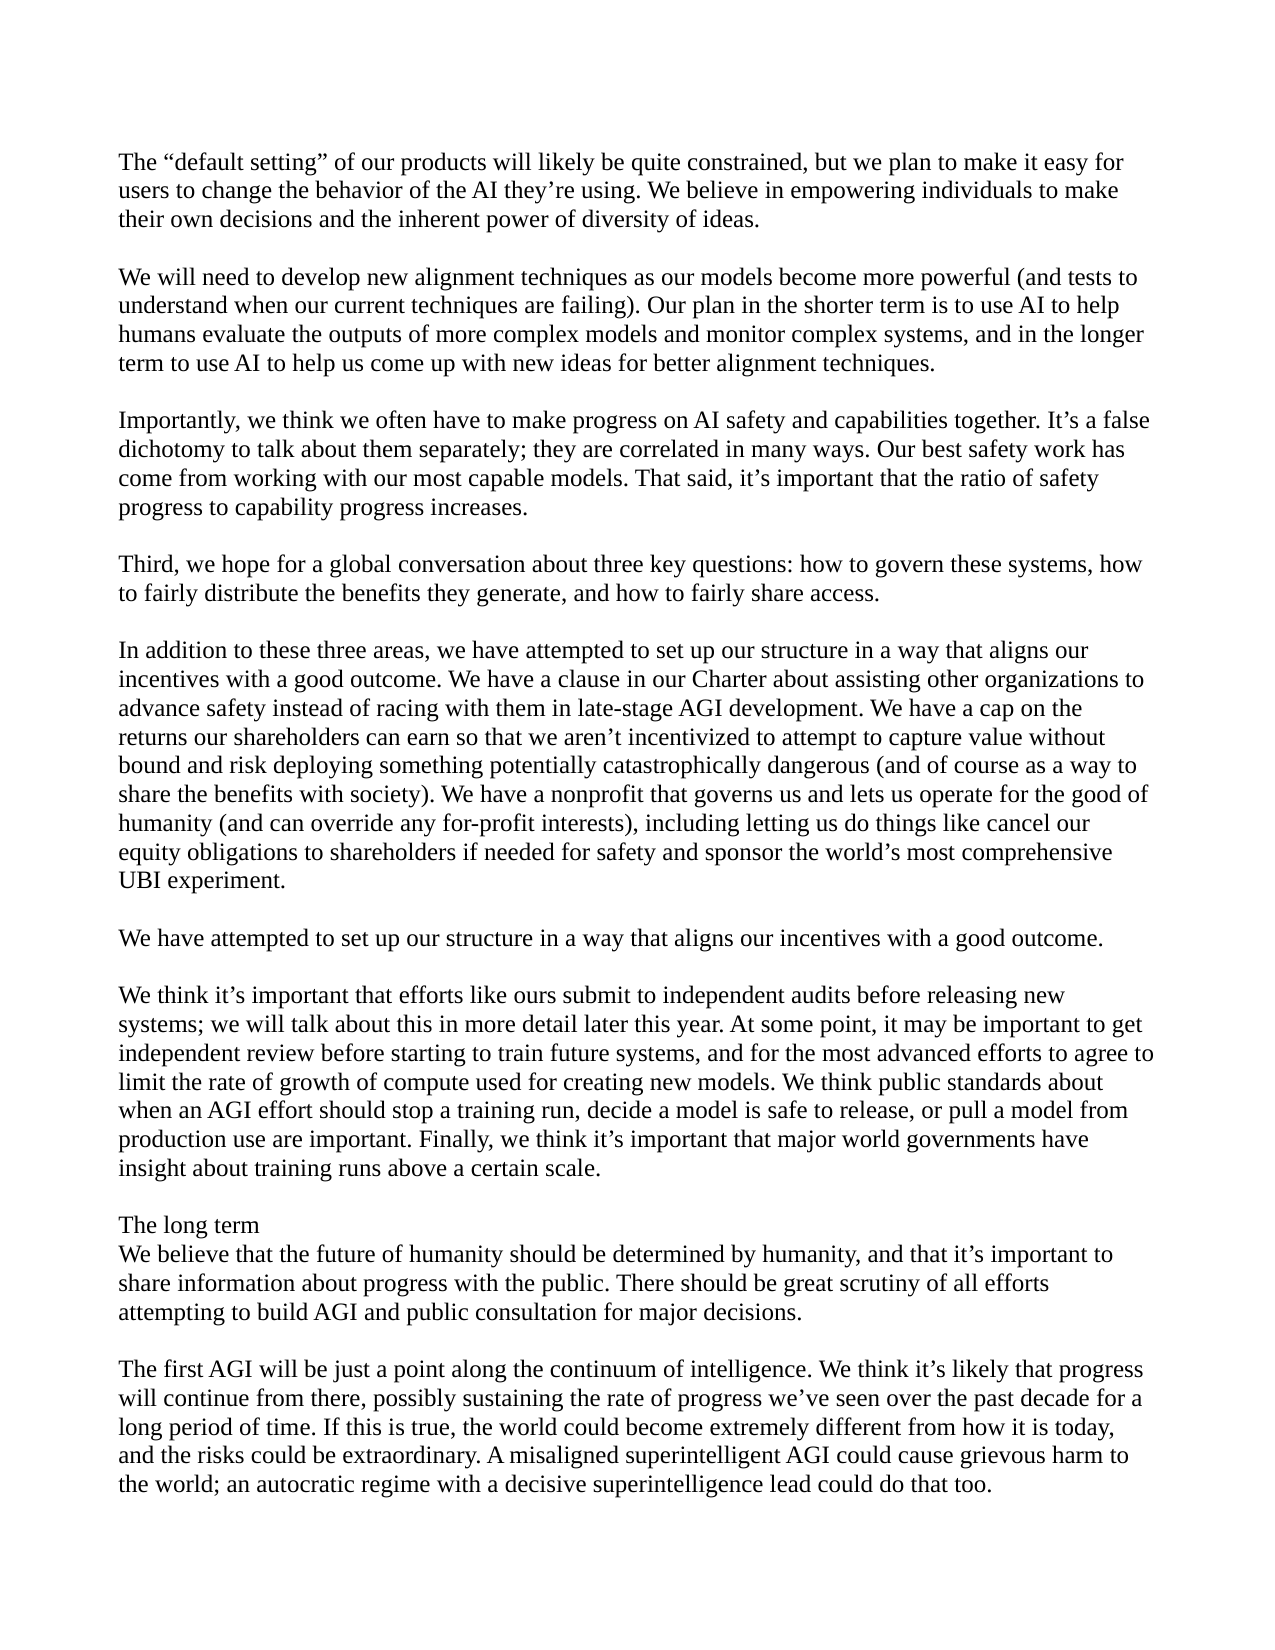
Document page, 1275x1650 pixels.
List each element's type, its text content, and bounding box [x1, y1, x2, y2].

text We will need to develop new alignment techniques as our models become more powerful (and tests to understand when our current techniques are failing). Our plan in the shorter term is to use AI to help humans evaluate the outputs of more complex models and monitor complex systems, and in the longer term to use AI to help us come up with new ideas for better alignment techniques. [118, 262, 1157, 377]
text The “default setting” of our products will likely be quite constrained, but we plan to make it easy for users to change the behavior of the AI they’re using. We believe in empowering individuals to make their own decisions and the inherent power of diversity of ideas. [118, 147, 1157, 233]
text We think it’s important that efforts like ours submit to independent audits before releasing new systems; we will talk about this in more detail later this year. At some point, it may be important to get independent review before starting to train future systems, and for the most advanced efforts to agree to limit the rate of growth of compute used for creating new models. We think public standards about when an AGI effort should stop a training run, decide a model is safe to release, or pull a model from production use are important. Finally, we think it’s important that major world governments have insight about training runs above a certain scale. [118, 981, 1157, 1182]
text We have attempted to set up our structure in a way that aligns our incentives with a good outcome. [118, 923, 1157, 952]
text The long term [118, 1211, 1157, 1239]
text We believe that the future of humanity should be determined by humanity, and that it’s important to share information about progress with the public. There should be great scrutiny of all efforts attempting to build AGI and public consultation for major decisions. [118, 1239, 1157, 1326]
text Third, we hope for a global conversation about three key questions: how to govern these systems, how to fairly distribute the benefits they generate, and how to fairly share access. [118, 549, 1157, 607]
text In addition to these three areas, we have attempted to set up our structure in a way that aligns our incentives with a good outcome. We have a clause in our Charter about assisting other organizations to advance safety instead of racing with them in late-stage AGI development. We have a cap on the returns our shareholders can earn so that we aren’t incentivized to attempt to capture value without bound and risk deploying something potentially catastrophically dangerous (and of course as a way to share the benefits with society). We have a nonprofit that governs us and lets us operate for the good of humanity (and can override any for-profit interests), including letting us do things like cancel our equity obligations to shareholders if needed for safety and sponsor the world’s most comprehensive UBI experiment. [118, 636, 1157, 894]
text The first AGI will be just a point along the continuum of intelligence. We think it’s likely that progress will continue from there, possibly sustaining the rate of progress we’ve seen over the past decade for a long period of time. If this is true, the world could become extremely different from how it is today, and the risks could be extraordinary. A misaligned superintelligent AGI could cause grievous harm to the world; an autocratic regime with a decisive superintelligence lead could do that too. [118, 1354, 1157, 1498]
text Importantly, we think we often have to make progress on AI safety and capabilities together. It’s a false dichotomy to talk about them separately; they are correlated in many ways. Our best safety work has come from working with our most capable models. That said, it’s important that the ratio of safety progress to capability progress increases. [118, 406, 1157, 521]
